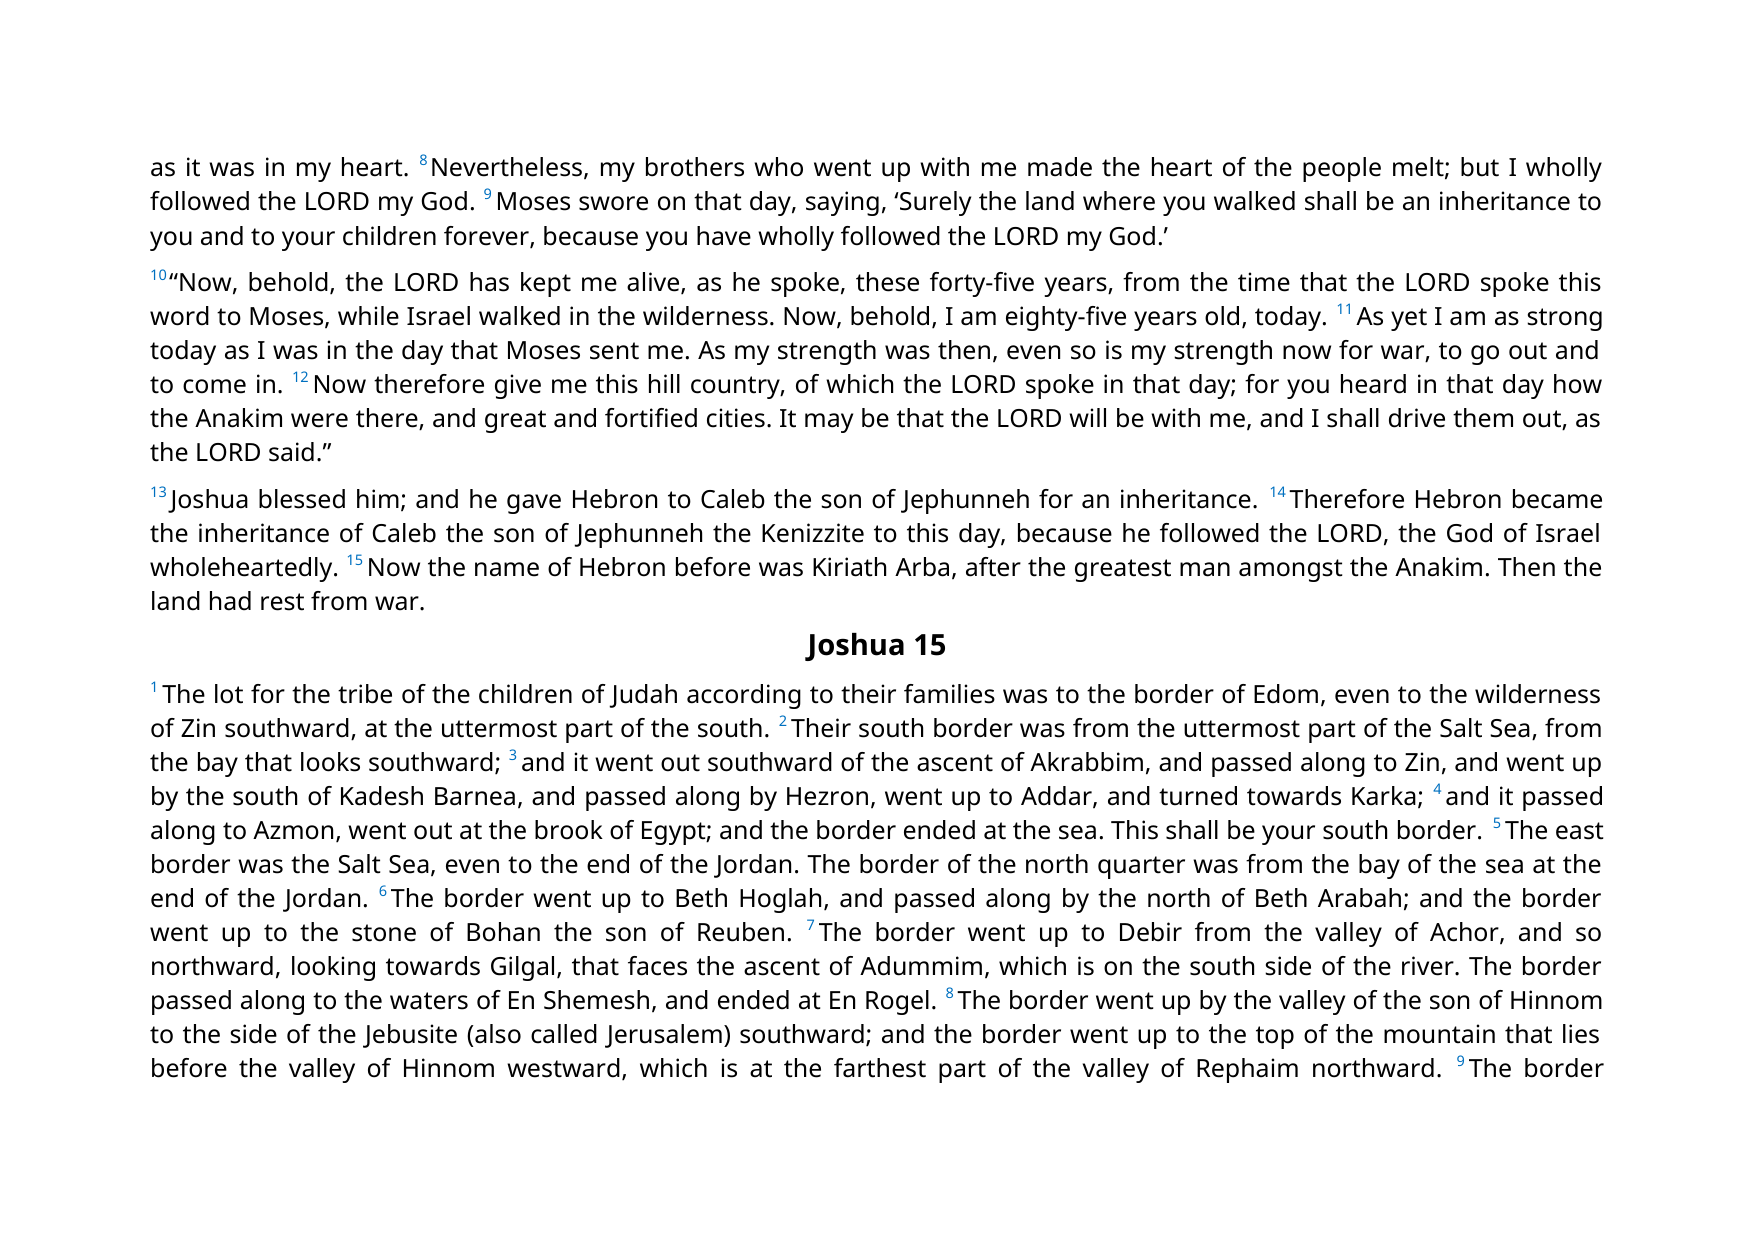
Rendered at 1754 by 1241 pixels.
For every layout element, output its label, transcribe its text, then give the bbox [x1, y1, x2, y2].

text as it was in my heart. 8 Nevertheless, my brothers who went up with me made the heart of the people melt; but I wholly followed the LORD my God. 9 Moses swore on that day, saying, ‘Surely the land where you walked shall be an inheritance to you and to your children forever, because you have wholly followed the LORD my God.’ [150, 150, 1604, 252]
text 1 The lot for the tribe of the children of Judah according to their families was to the border of Edom, even to the wilderness of Zin southward, at the uttermost part of the south. 2 Their south border was from the uttermost part of the Salt Sea, from the bay that looks southward; 3 and it went out southward of the ascent of Akrabbim, and passed along to Zin, and went up by the south of Kadesh Barnea, and passed along by Hezron, went up to Addar, and turned towards Karka; 4 and it passed along to Azmon, went out at the brook of Egypt; and the border ended at the sea. This shall be your south border. 5 The east border was the Salt Sea, even to the end of the Jordan. The border of the north quarter was from the bay of the sea at the end of the Jordan. 6 The border went up to Beth Hoglah, and passed along by the north of Beth Arabah; and the border went up to the stone of Bohan the son of Reuben. 7 The border went up to Debir from the valley of Achor, and so northward, looking towards Gilgal, that faces the ascent of Adummim, which is on the south side of the river. The border passed along to the waters of En Shemesh, and ended at En Rogel. 8 The border went up by the valley of the son of Hinnom to the side of the Jebusite (also called Jerusalem) southward; and the border went up to the top of the mountain that lies before the valley of Hinnom westward, which is at the farthest part of the valley of Rephaim northward. 9 The border [150, 676, 1604, 1085]
text 13 Joshua blessed him; and he gave Hebron to Caleb the son of Jephunneh for an inheritance. 14 Therefore Hebron became the inheritance of Caleb the son of Jephunneh the Kenizzite to this day, because he followed the LORD, the God of Israel wholeheartedly. 15 Now the name of Hebron before was Kiriath Arba, after the greatest man amongst the Anakim. Then the land had rest from war. [150, 482, 1604, 618]
text Joshua 15 [150, 624, 1604, 664]
text 10 “Now, behold, the LORD has kept me alive, as he spoke, these forty-five years, from the time that the LORD spoke this word to Moses, while Israel walked in the wilderness. Now, behold, I am eighty-five years old, today. 11 As yet I am as strong today as I was in the day that Moses sent me. As my strength was then, even so is my strength now for war, to go out and to come in. 12 Now therefore give me this hill country, of which the LORD spoke in that day; for you heard in that day how the Anakim were there, and great and fortified cities. It may be that the LORD will be with me, and I shall drive them out, as the LORD said.” [150, 265, 1604, 469]
